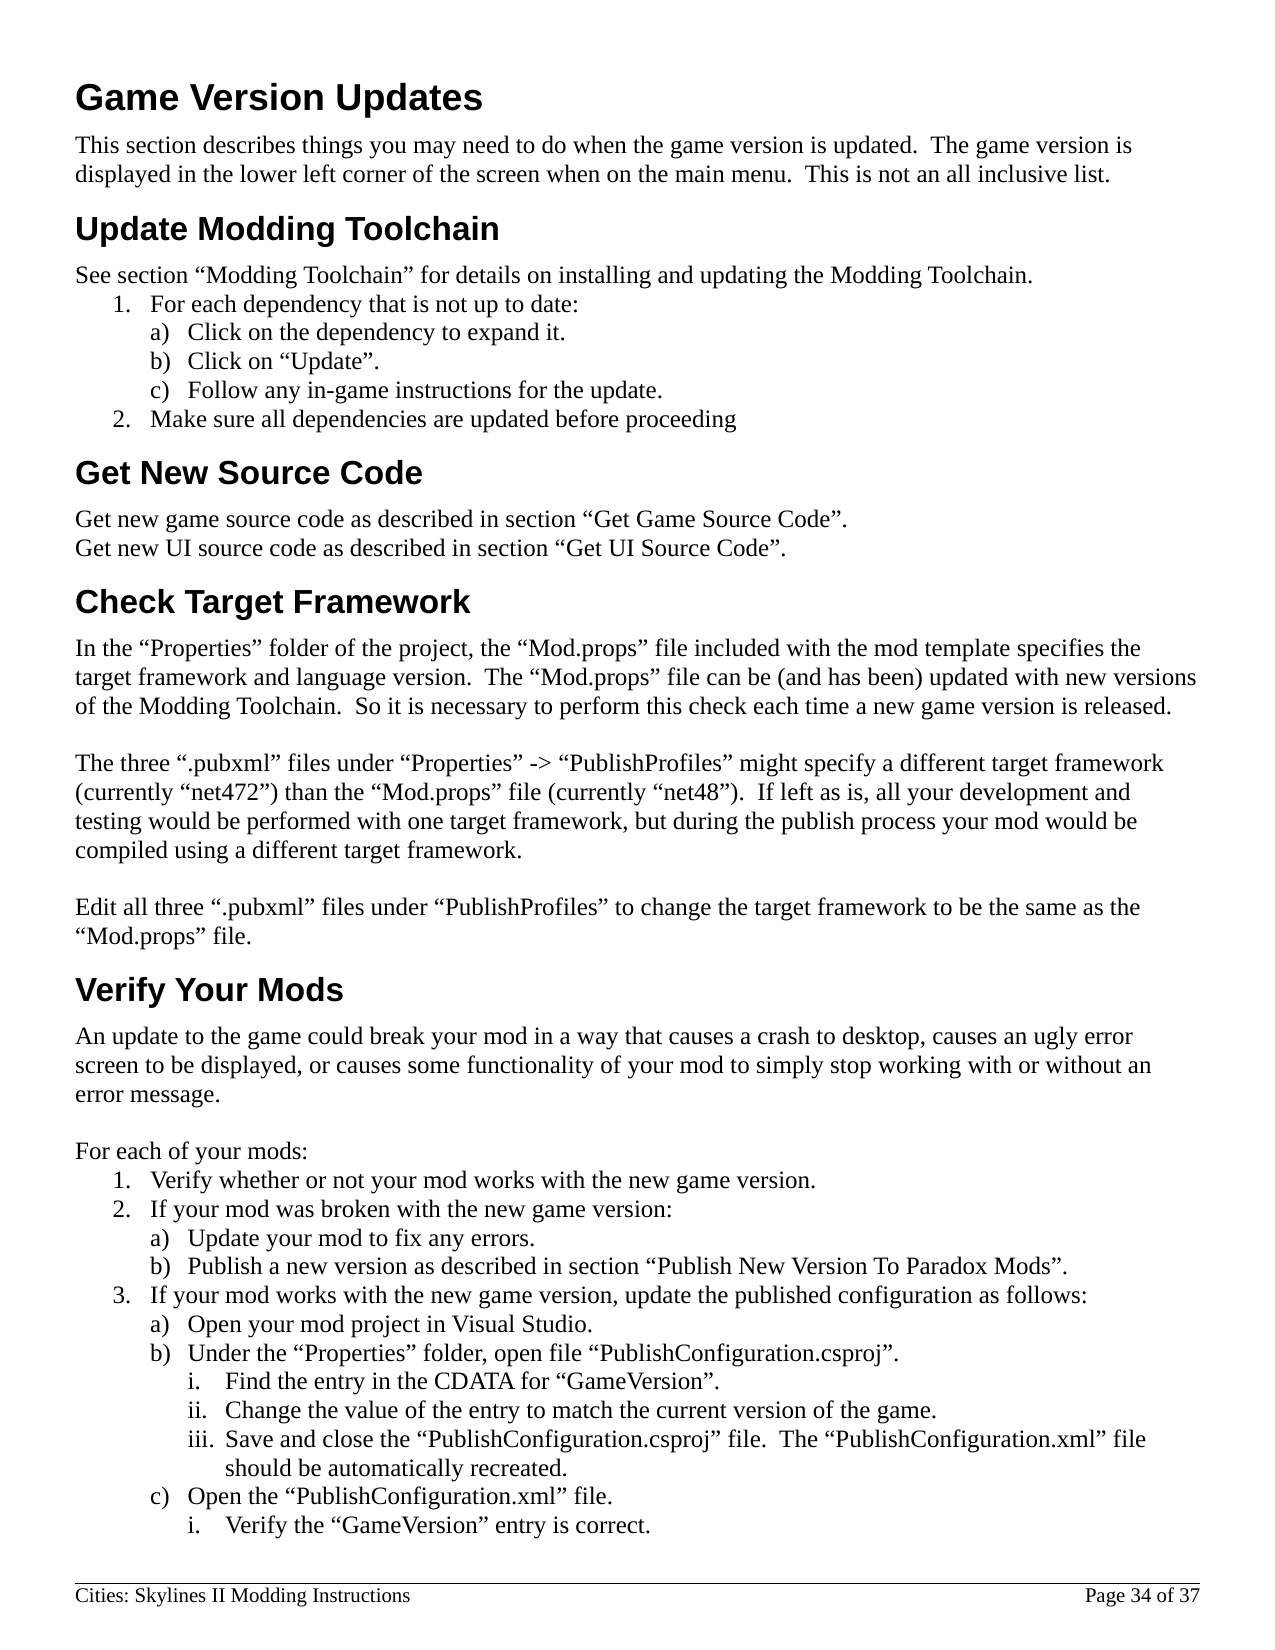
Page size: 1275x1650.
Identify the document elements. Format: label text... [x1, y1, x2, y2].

subtitle Get New Source Code [75, 453, 1200, 492]
subtitle Verify Your Mods [75, 971, 1200, 1009]
list Follow any in-game instructions for the update. [150, 375, 1200, 404]
list Verify whether or not your mod works with the new game version. [112, 1165, 1200, 1194]
text For each of your mods: [75, 1136, 1200, 1165]
list If your mod works with the new game version, update the published configuration as follows: [112, 1280, 1200, 1309]
subtitle Update Modding Toolchain [75, 209, 1200, 247]
list For each dependency that is not up to date: [112, 289, 1200, 317]
text See section “Modding Toolchain” for details on installing and updating the Modding Toolchain. [75, 260, 1200, 289]
subtitle Game Version Updates [75, 75, 1200, 118]
list Verify the “GameVersion” entry is correct. [187, 1510, 1200, 1539]
list Open your mod project in Visual Studio. [150, 1309, 1200, 1338]
text Get new game source code as described in section “Get Game Source Code”. [75, 504, 1200, 533]
list Update your mod to fix any errors. [150, 1223, 1200, 1251]
list Under the “Properties” folder, open file “PublishConfiguration.csproj”. [150, 1338, 1200, 1366]
list Publish a new version as described in section “Publish New Version To Paradox Mods”. [150, 1251, 1200, 1280]
list If your mod was broken with the new game version: [112, 1194, 1200, 1223]
list Make sure all dependencies are updated before proceeding [112, 404, 1200, 432]
subtitle Check Target Framework [75, 582, 1200, 621]
text The three “.pubxml” files under “Properties” -> “PublishProfiles” might specify a different target framework (currently “net472”) than the “Mod.props” file (currently “net48”). If left as is, all your development and testing would be performed with one target framework, but during the publish process your mod would be compiled using a different target framework. [75, 748, 1200, 863]
text In the “Properties” folder of the project, the “Mod.props” file included with the mod template specifies the target framework and language version. The “Mod.props” file can be (and has been) updated with new versions of the Modding Toolchain. So it is necessary to perform this check each time a new game version is released. [75, 633, 1200, 720]
text Get new UI source code as described in section “Get UI Source Code”. [75, 533, 1200, 562]
list Click on the dependency to expand it. [150, 317, 1200, 346]
text This section describes things you may need to do when the game version is updated. The game version is displayed in the lower left corner of the screen when on the main menu. This is not an all inclusive list. [75, 131, 1200, 188]
list Open the “PublishConfiguration.xml” file. [150, 1481, 1200, 1510]
list Click on “Update”. [150, 346, 1200, 375]
text Edit all three “.pubxml” files under “PublishProfiles” to change the target framework to be the same as the “Mod.props” file. [75, 892, 1200, 950]
list Find the entry in the CDATA for “GameVersion”. [187, 1366, 1200, 1395]
list Change the value of the entry to match the current version of the game. [187, 1395, 1200, 1424]
text An update to the game could break your mod in a way that causes a crash to desktop, causes an ugly error screen to be displayed, or causes some functionality of your mod to simply stop working with or without an error message. [75, 1021, 1200, 1108]
list Save and close the “PublishConfiguration.csproj” file. The “PublishConfiguration.xml” file should be automatically recreated. [187, 1424, 1200, 1481]
